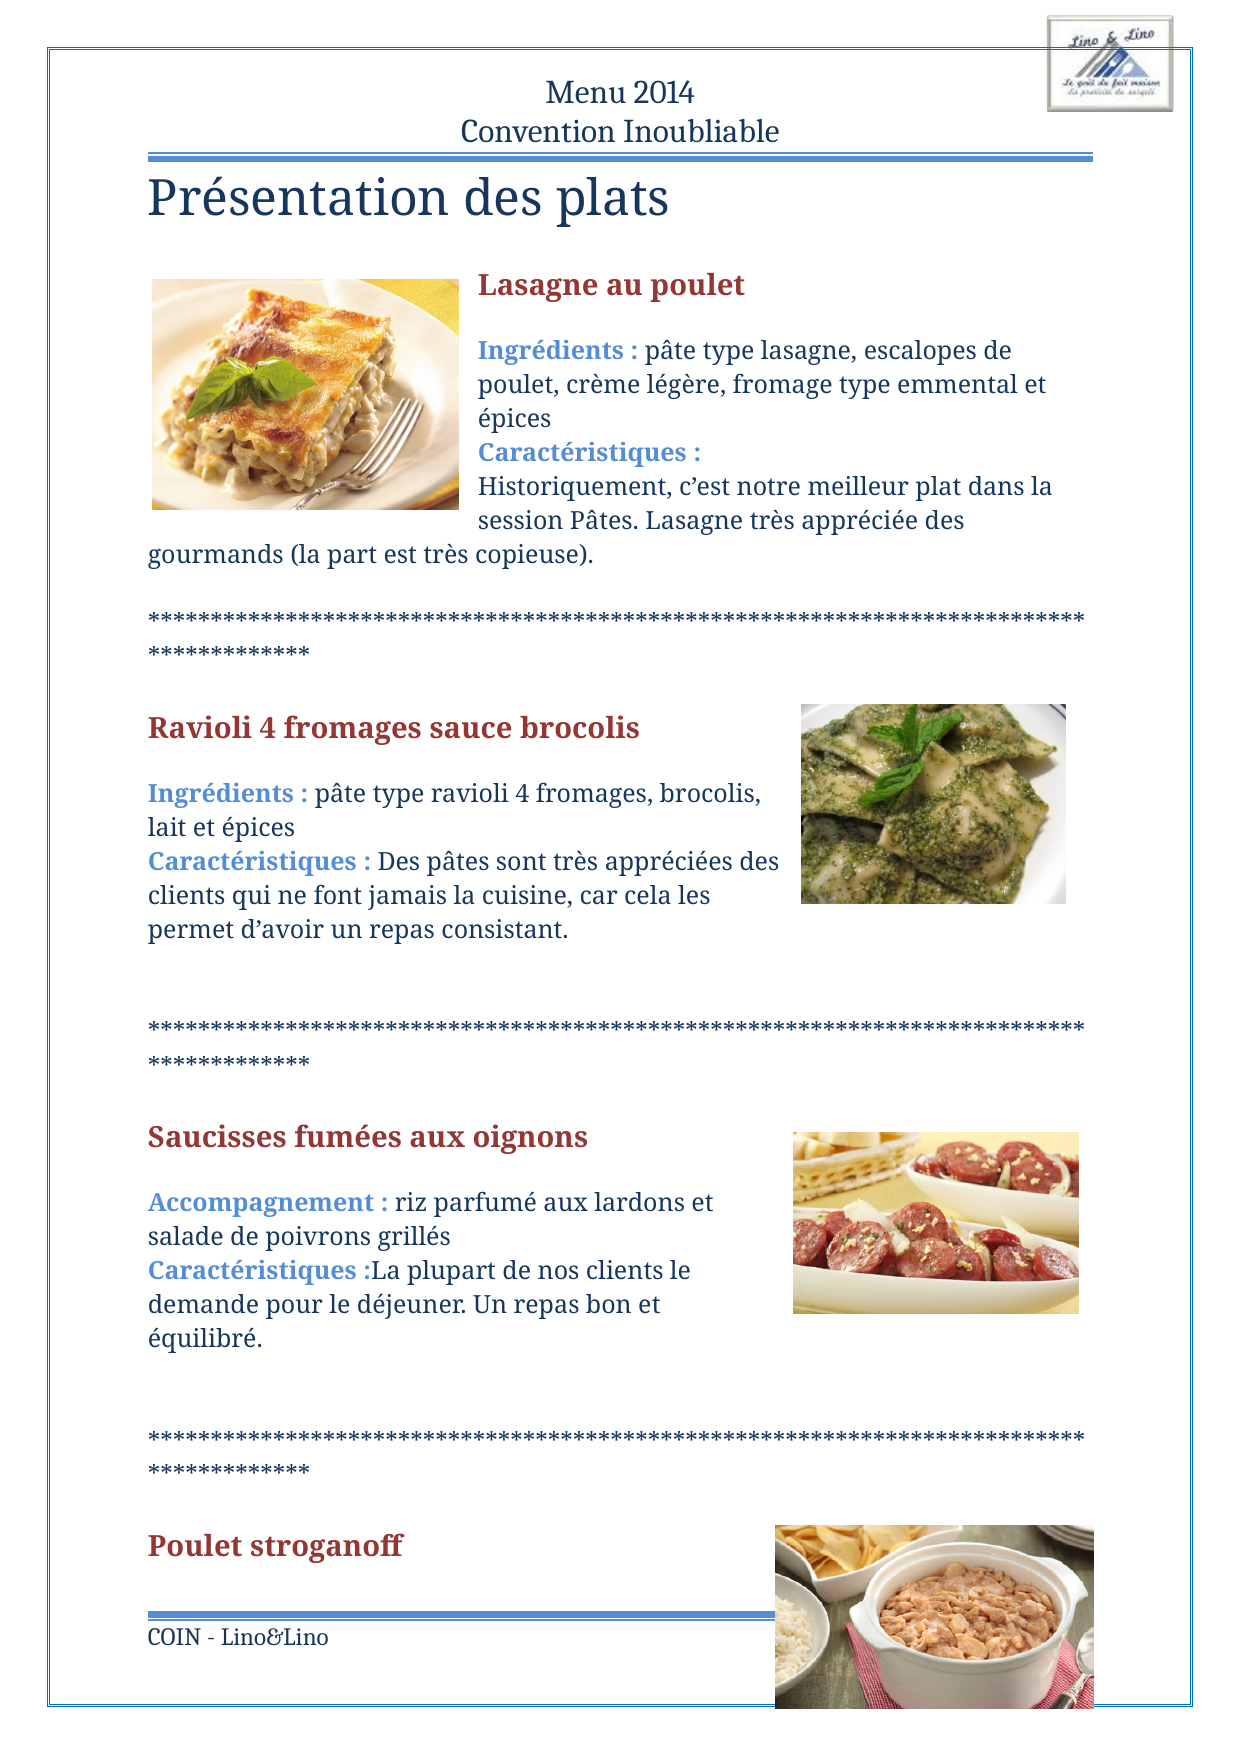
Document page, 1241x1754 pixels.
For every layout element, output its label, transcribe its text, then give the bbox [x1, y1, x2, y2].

text Lasagne au poulet [148, 264, 1093, 304]
text Caractéristiques : Des pâtes sont très appréciées des clients qui ne font jamais la cuisine, car cela les permet d’avoir un repas consistant. [148, 844, 1093, 946]
text Caractéristiques :La plupart de nos clients le demande pour le déjeuner. Un repas bon et équilibré. [148, 1253, 1093, 1355]
text Présentation des plats [148, 162, 1093, 230]
text Ingrédients : pâte type lasagne, escalopes de poulet, crème légère, fromage type emmental et épices [459, 332, 1093, 435]
picture [793, 1132, 1079, 1314]
text Ingrédients : pâte type ravioli 4 fromages, brocolis, lait et épices [148, 776, 801, 844]
text Saucisses fumées aux oignons [148, 1116, 1093, 1156]
text **************************************************************************************** [148, 1014, 1093, 1082]
text Historiquement, c’est notre meilleur plat dans la session Pâtes. Lasagne très appréciée des gourmands (la part est très copieuse). [148, 469, 1093, 571]
picture [801, 704, 1066, 904]
text **************************************************************************************** [148, 1423, 1093, 1491]
picture [1046, 50, 1174, 112]
text [1066, 707, 1093, 747]
text [1066, 776, 1093, 844]
picture [1046, 15, 1174, 47]
text **************************************************************************************** [148, 605, 1093, 673]
picture [775, 1525, 1094, 1709]
text Accompagnement : riz parfumé aux lardons et salade de poivrons grillés [148, 1185, 793, 1253]
picture [152, 279, 459, 510]
text Poulet stroganoff [148, 1525, 775, 1565]
text Ravioli 4 fromages sauce brocolis [148, 707, 801, 747]
text Caractéristiques : [459, 435, 1093, 469]
